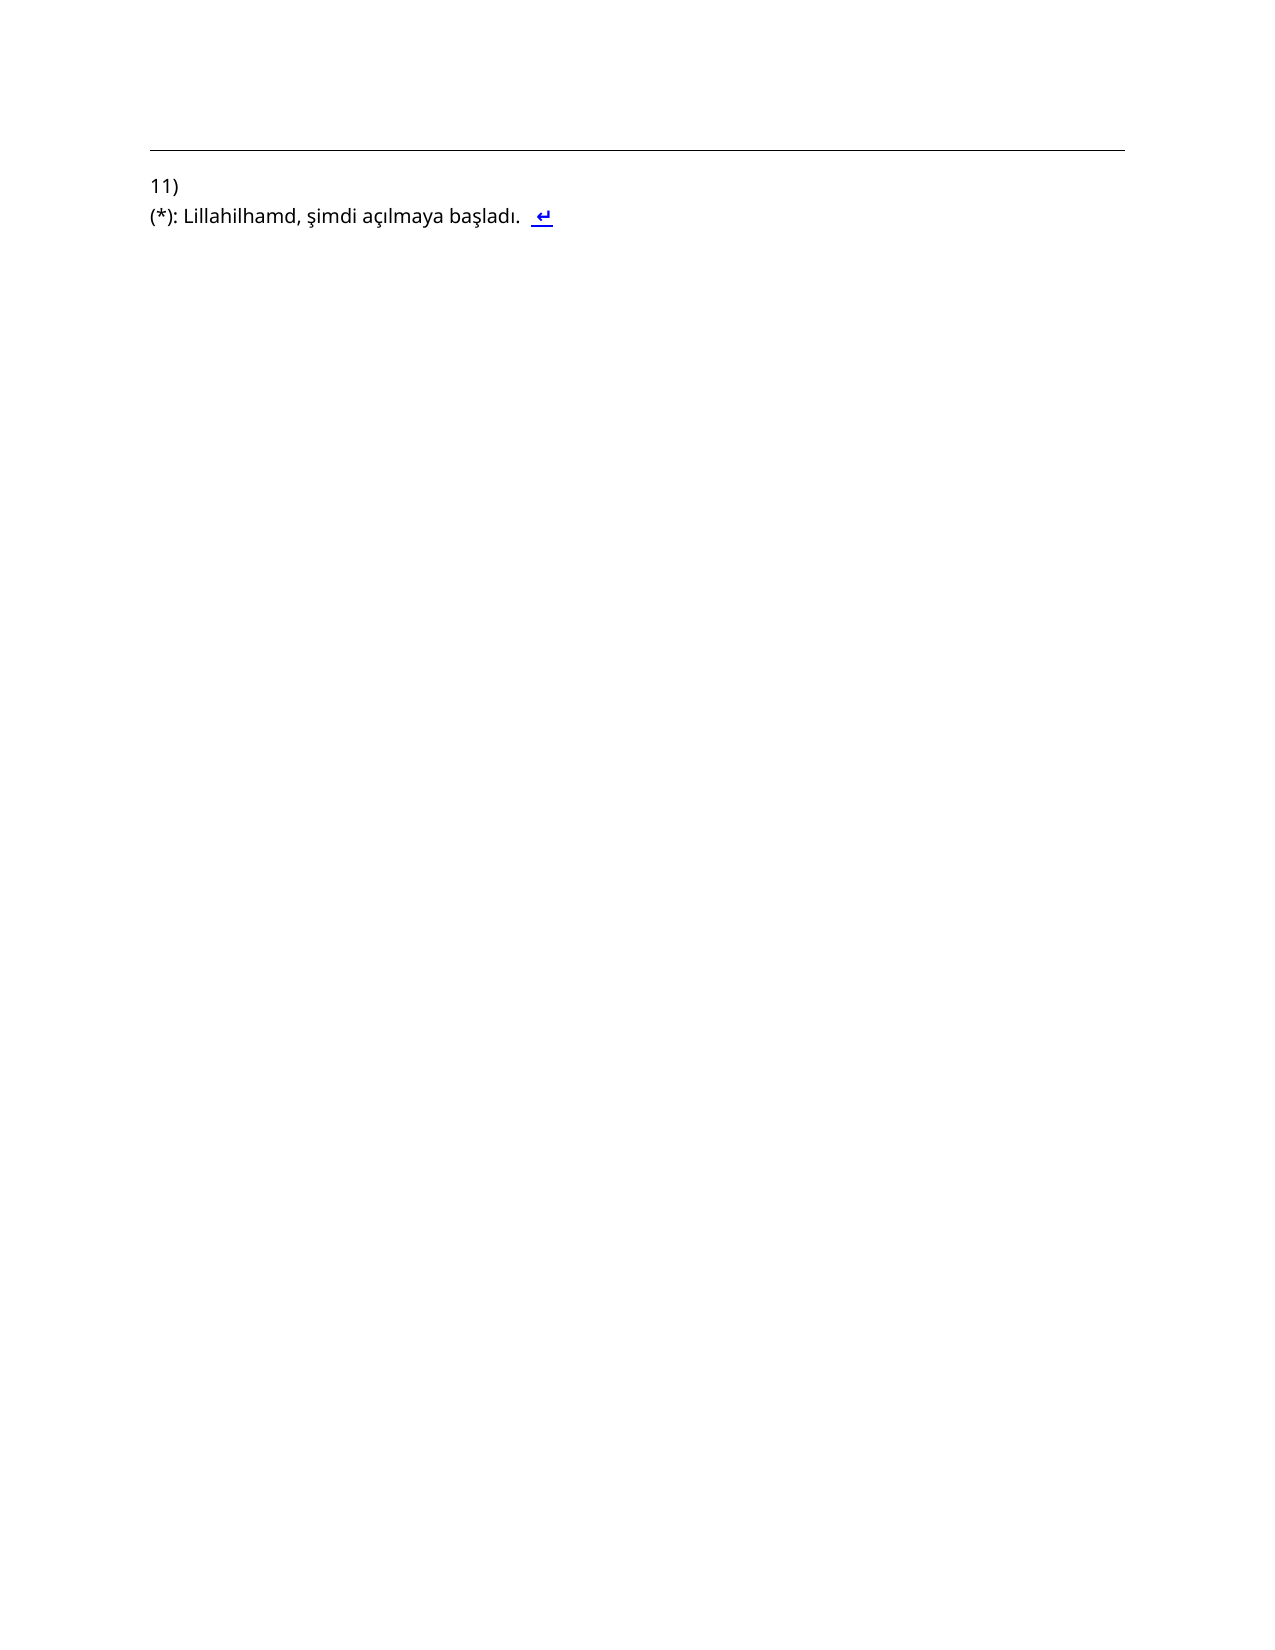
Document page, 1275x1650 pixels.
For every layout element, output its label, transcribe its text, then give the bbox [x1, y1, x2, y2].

text (*): Lillahilhamd, şimdi açılmaya başladı. ↵ [150, 199, 1125, 229]
text 11) [150, 151, 1125, 199]
